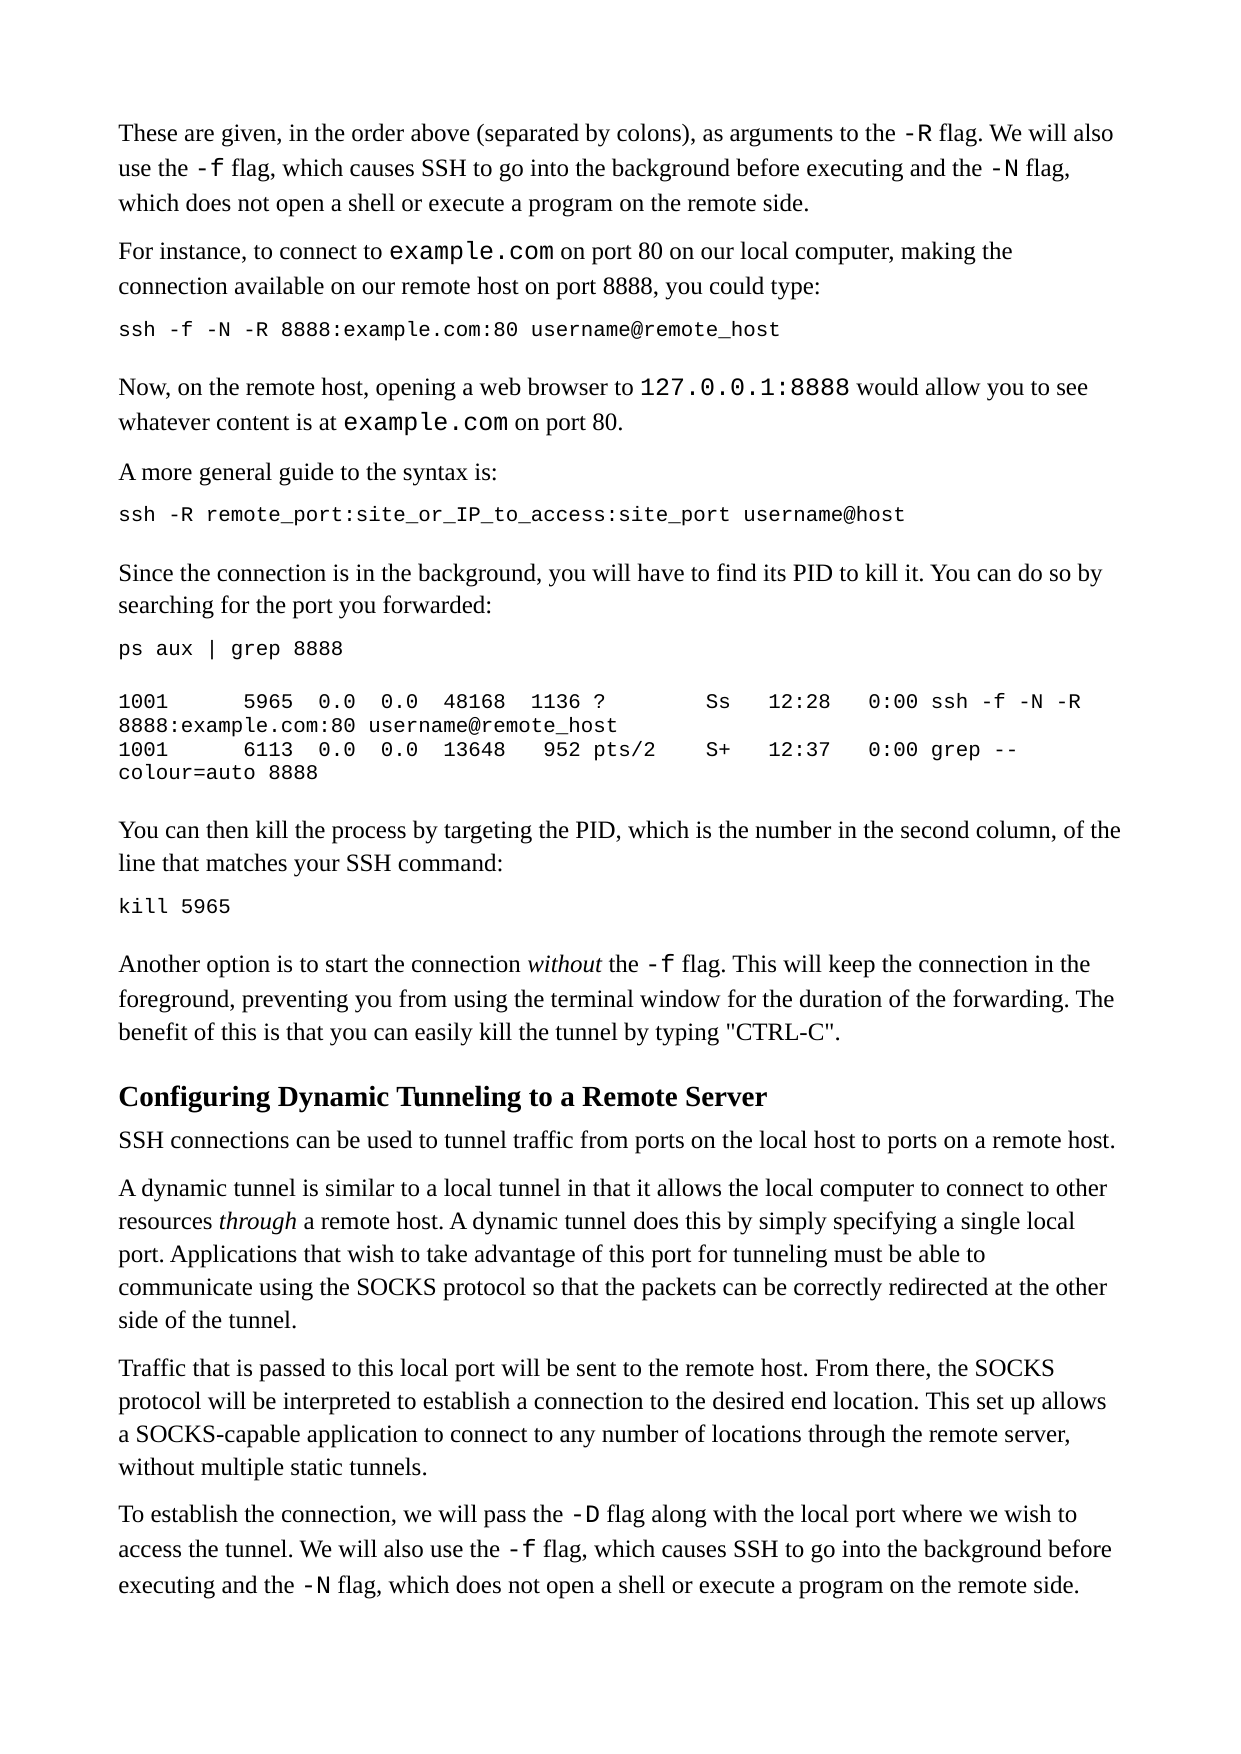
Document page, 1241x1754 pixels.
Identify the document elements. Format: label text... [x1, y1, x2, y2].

text SSH connections can be used to tunnel traffic from ports on the local host to ports on a remote host. [118, 1126, 1122, 1154]
text Since the connection is in the background, you will have to find its PID to kill it. You can do so by searching for the port you forwarded: [118, 558, 1122, 619]
text You can then kill the process by targeting the PID, which is the number in the second column, of the line that matches your SSH command: [118, 815, 1122, 877]
text 1001 5965 0.0 0.0 48168 1136 ? Ss 12:28 0:00 ssh -f -N -R 8888:example.com:80 username@remote_host [118, 691, 1122, 739]
text ssh -f -N -R 8888:example.com:80 username@remote_host [118, 319, 1122, 342]
text Now, on the remote host, opening a web browser to 127.0.0.1:8888 would allow you to see whatever content is at example.com on port 80. [118, 372, 1122, 438]
text ps aux | grep 8888 [118, 638, 1122, 662]
subtitle Configuring Dynamic Tunneling to a Remote Server [118, 1079, 1122, 1113]
text ssh -R remote_port:site_or_IP_to_access:site_port username@host [118, 504, 1122, 528]
text A more general guide to the syntax is: [118, 457, 1122, 486]
text kill 5965 [118, 896, 1122, 920]
text To establish the connection, we will pass the -D flag along with the local port where we wish to access the tunnel. We will also use the -f flag, which causes SSH to go into the background before executing and the -N flag, which does not open a shell or execute a program on the remote side. [118, 1499, 1122, 1601]
text Another option is to start the connection without the -f flag. This will keep the connection in the foreground, preventing you from using the terminal window for the duration of the forwarding. The benefit of this is that you can easily kill the tunnel by typing "CTRL-C". [118, 949, 1122, 1046]
text These are given, in the order above (separated by colons), as arguments to the -R flag. We will also use the -f flag, which causes SSH to go into the background before executing and the -N flag, which does not open a shell or execute a program on the remote side. [118, 118, 1122, 217]
text A dynamic tunnel is similar to a local tunnel in that it allows the local computer to connect to other resources through a remote host. A dynamic tunnel does this by simply specifying a single local port. Applications that wish to take advantage of this port for tunneling must be able to communicate using the SOCKS protocol so that the packets can be correctly redirected at the other side of the tunnel. [118, 1173, 1122, 1334]
text For instance, to connect to example.com on port 80 on our local computer, making the connection available on our remote host on port 8888, you could type: [118, 236, 1122, 300]
text Traffic that is passed to this local port will be sent to the remote host. From there, the SOCKS protocol will be interpreted to establish a connection to the desired end location. This set up allows a SOCKS-capable application to connect to any number of locations through the remote server, without multiple static tunnels. [118, 1353, 1122, 1481]
text 1001 6113 0.0 0.0 13648 952 pts/2 S+ 12:37 0:00 grep --colour=auto 8888 [118, 739, 1122, 786]
